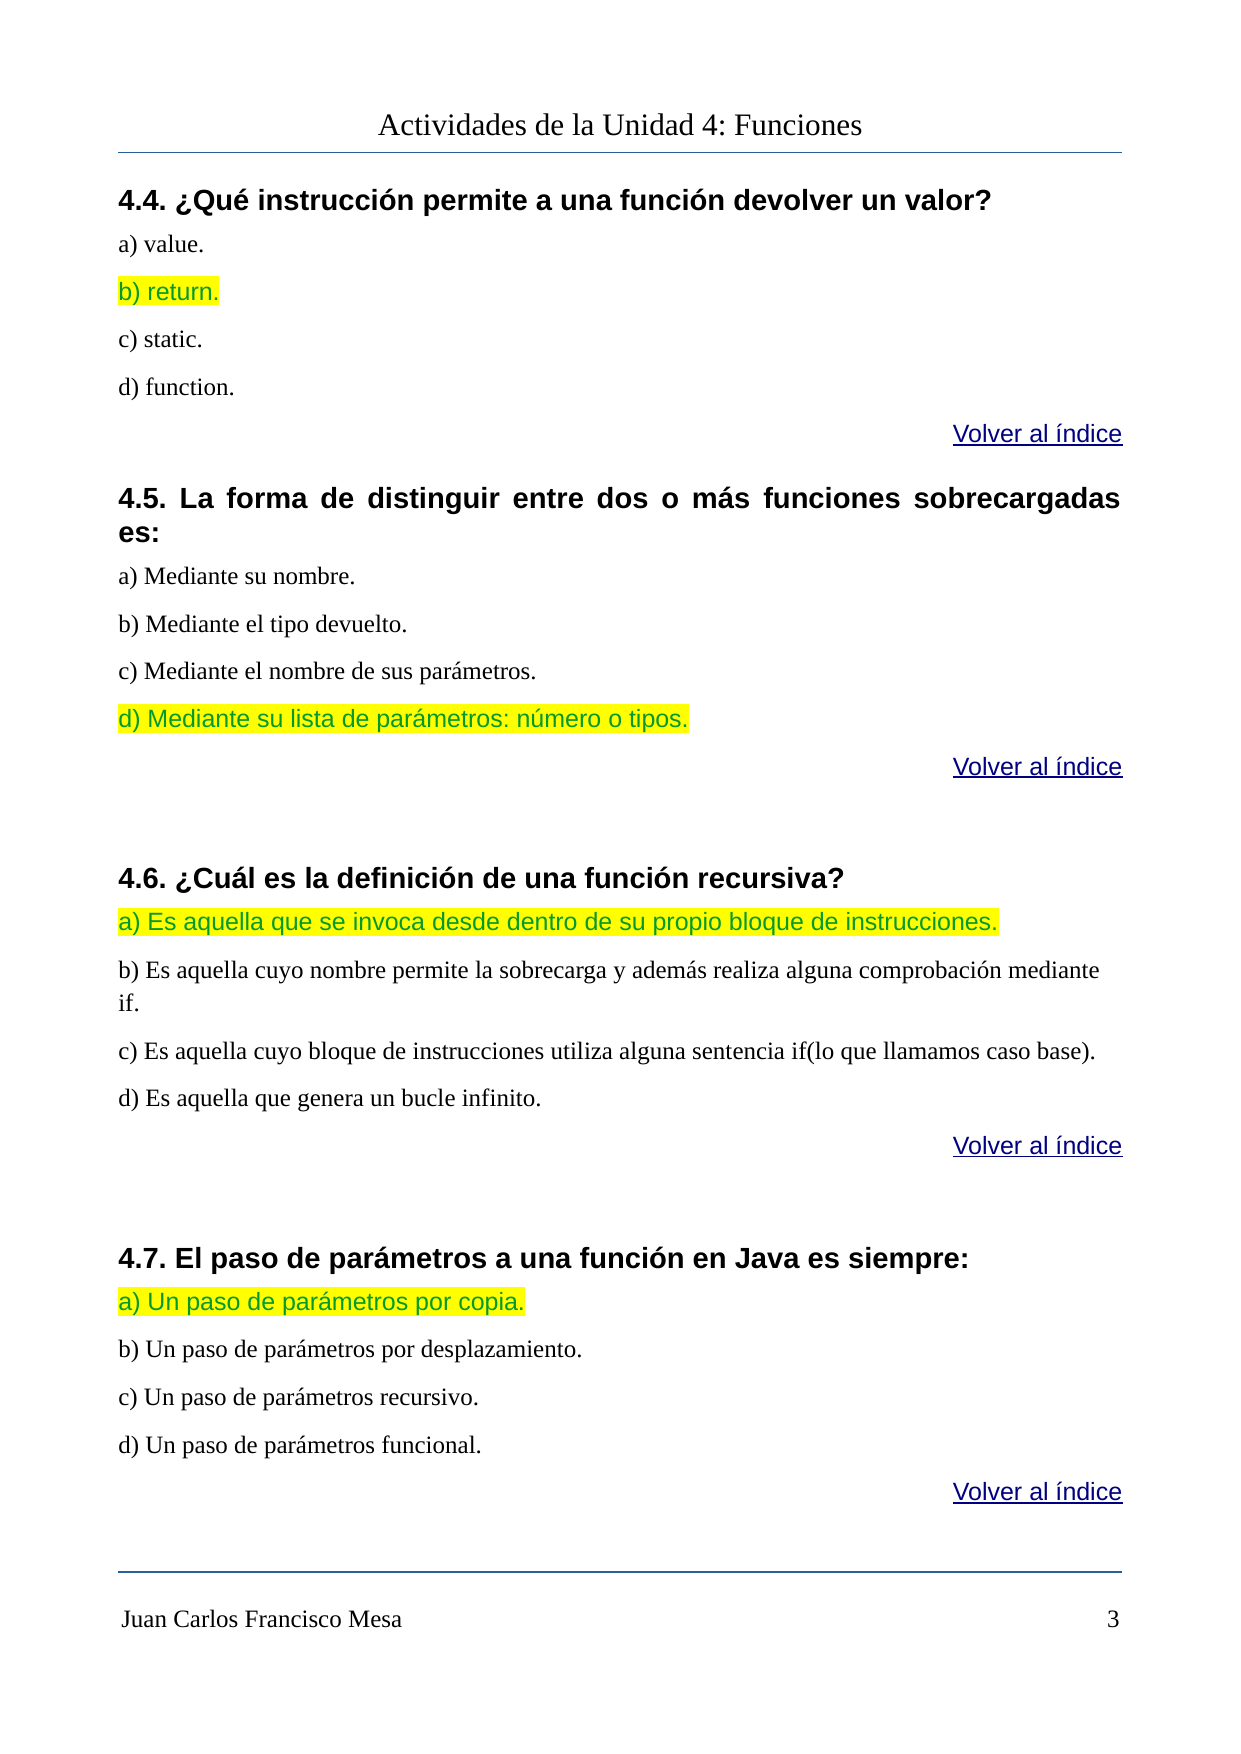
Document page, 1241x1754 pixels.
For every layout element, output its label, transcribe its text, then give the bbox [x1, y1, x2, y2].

text c) Es aquella cuyo bloque de instrucciones utiliza alguna sentencia if(lo que llamamos caso base). [118, 1036, 1122, 1064]
text a) Mediante su nombre. [118, 561, 1122, 590]
text Volver al índice [118, 1131, 1122, 1160]
text b) Es aquella cuyo nombre permite la sobrecarga y además realiza alguna comprobación mediante if. [118, 955, 1122, 1017]
subtitle 4.7. El paso de parámetros a una función en Java es siempre: [118, 1241, 1122, 1274]
text b) Mediante el tipo devuelto. [118, 609, 1122, 637]
text Volver al índice [118, 752, 1122, 780]
text c) Un paso de parámetros recursivo. [118, 1382, 1122, 1411]
text d) function. [118, 372, 1122, 401]
text d) Mediante su lista de parámetros: número o tipos. [118, 704, 1122, 733]
text a) value. [118, 229, 1122, 258]
text c) Mediante el nombre de sus parámetros. [118, 656, 1122, 685]
text c) static. [118, 324, 1122, 353]
text d) Un paso de parámetros funcional. [118, 1430, 1122, 1458]
text d) Es aquella que genera un bucle infinito. [118, 1083, 1122, 1112]
text a) Es aquella que se invoca desde dentro de su propio bloque de instrucciones. [118, 907, 1122, 936]
subtitle 4.6. ¿Cuál es la definición de una función recursiva? [118, 861, 1122, 895]
text Volver al índice [118, 1477, 1122, 1506]
subtitle 4.4. ¿Qué instrucción permite a una función devolver un valor? [118, 183, 1122, 216]
text a) Un paso de parámetros por copia. [118, 1287, 1122, 1316]
text b) return. [118, 276, 1122, 305]
text Volver al índice [118, 419, 1122, 448]
subtitle 4.5. La forma de distinguir entre dos o más funciones sobrecargadas es: [118, 482, 1122, 549]
text b) Un paso de parámetros por desplazamiento. [118, 1334, 1122, 1363]
